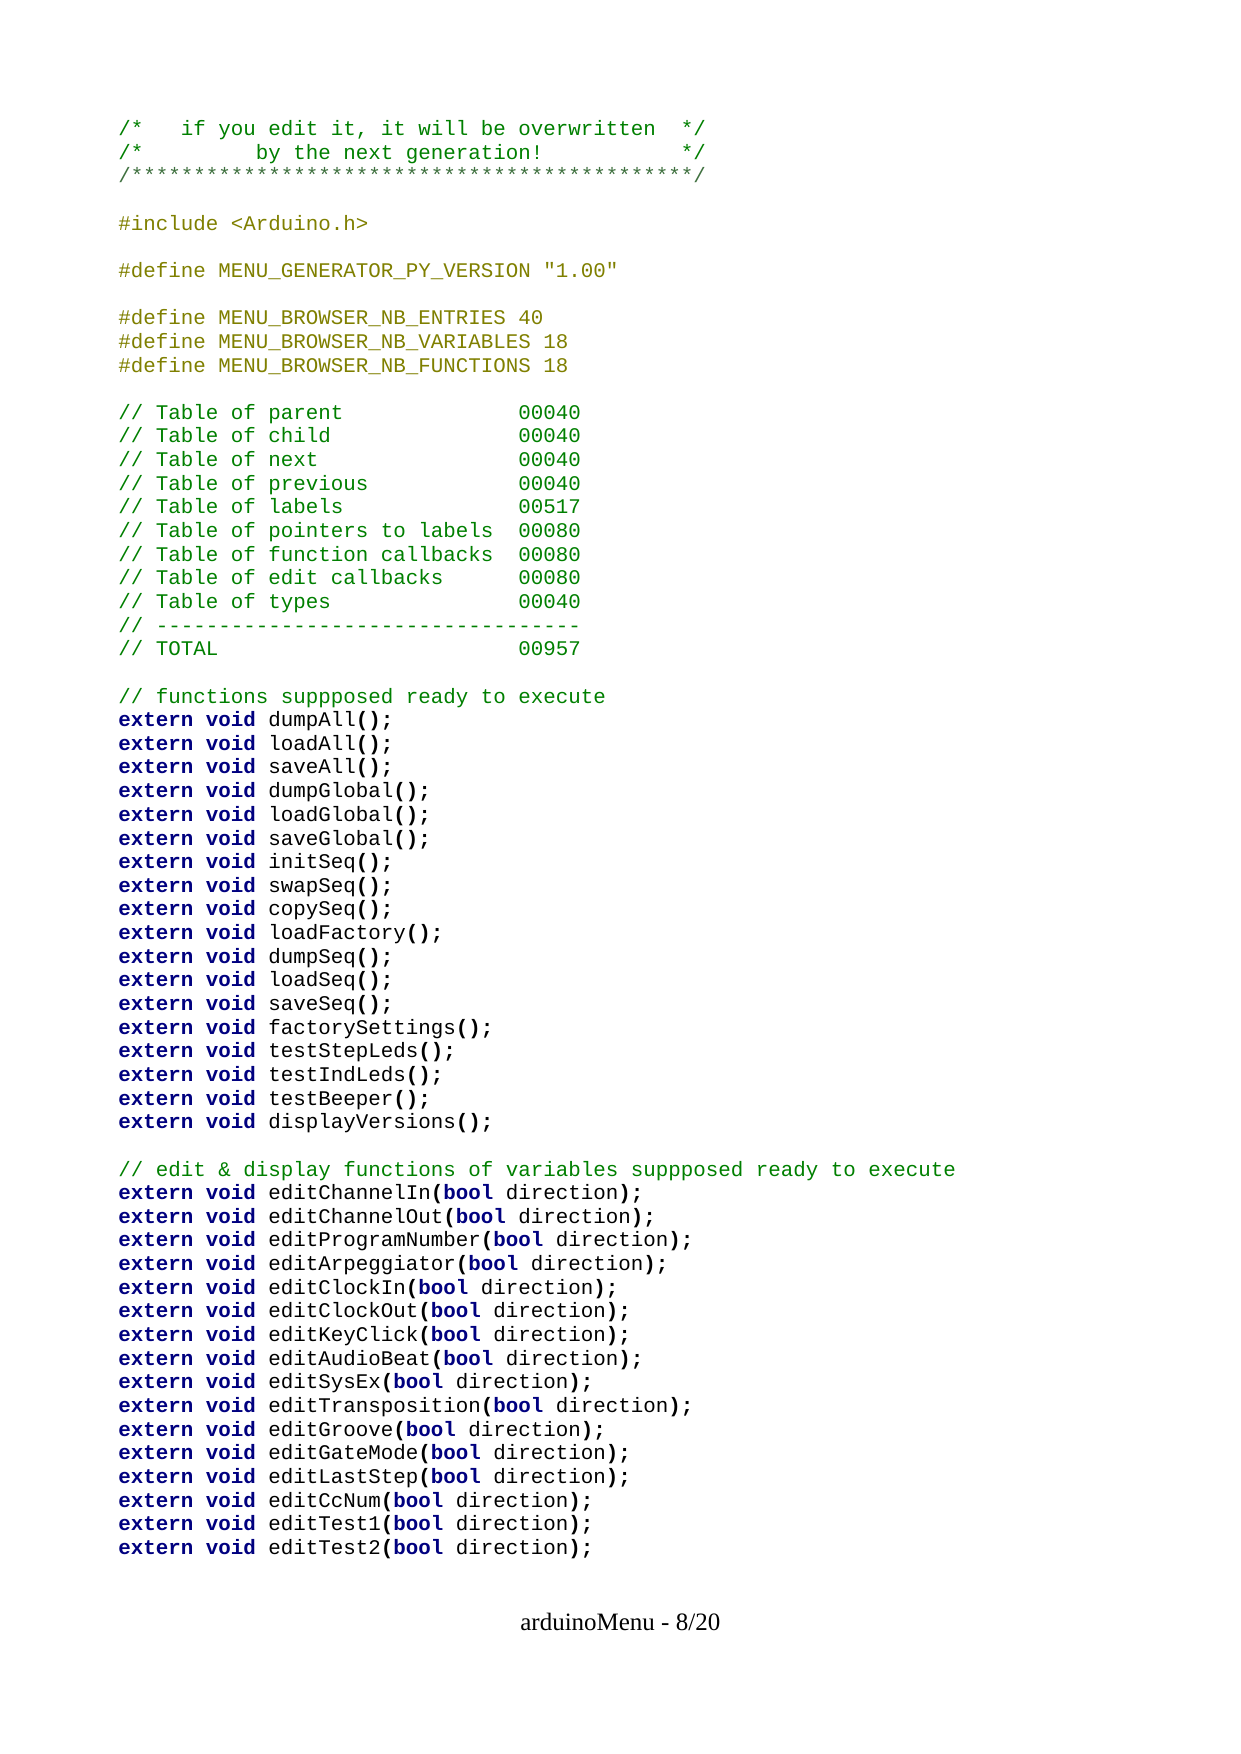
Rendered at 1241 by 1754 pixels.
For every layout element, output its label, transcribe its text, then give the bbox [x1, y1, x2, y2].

text extern void editLastStep(bool direction); [118, 1466, 1122, 1489]
text extern void editProgramNumber(bool direction); [118, 1229, 1122, 1253]
text extern void editClockOut(bool direction); [118, 1300, 1122, 1324]
text extern void loadGlobal(); [118, 804, 1122, 827]
text extern void editSysEx(bool direction); [118, 1371, 1122, 1395]
text extern void saveSeq(); [118, 993, 1122, 1017]
text extern void testBeeper(); [118, 1088, 1122, 1111]
text extern void editChannelIn(bool direction); [118, 1182, 1122, 1206]
text extern void editKeyClick(bool direction); [118, 1324, 1122, 1348]
text extern void loadFactory(); [118, 922, 1122, 946]
text extern void displayVersions(); [118, 1111, 1122, 1135]
text /* if you edit it, it will be overwritten */ [118, 118, 1122, 142]
text extern void editTest1(bool direction); [118, 1513, 1122, 1537]
text extern void dumpSeq(); [118, 946, 1122, 969]
text // Table of pointers to labels 00080 [118, 520, 1122, 544]
text // edit & display functions of variables suppposed ready to execute [118, 1158, 1122, 1182]
text extern void copySeq(); [118, 898, 1122, 922]
text extern void loadSeq(); [118, 969, 1122, 993]
text // Table of edit callbacks 00080 [118, 567, 1122, 591]
text // Table of function callbacks 00080 [118, 544, 1122, 567]
text extern void editGroove(bool direction); [118, 1419, 1122, 1442]
text extern void loadAll(); [118, 733, 1122, 757]
text #include <Arduino.h> [118, 213, 1122, 236]
text // Table of parent 00040 [118, 402, 1122, 426]
text // functions suppposed ready to execute [118, 686, 1122, 709]
text // ---------------------------------- [118, 615, 1122, 638]
text extern void editCcNum(bool direction); [118, 1489, 1122, 1513]
text extern void editTest2(bool direction); [118, 1537, 1122, 1561]
text // TOTAL 00957 [118, 638, 1122, 662]
text extern void editGateMode(bool direction); [118, 1442, 1122, 1466]
text extern void initSeq(); [118, 851, 1122, 875]
text extern void saveAll(); [118, 757, 1122, 780]
text #define MENU_BROWSER_NB_ENTRIES 40 [118, 307, 1122, 331]
text #define MENU_GENERATOR_PY_VERSION "1.00" [118, 260, 1122, 284]
text extern void testIndLeds(); [118, 1064, 1122, 1088]
text extern void editTransposition(bool direction); [118, 1395, 1122, 1419]
text extern void editClockIn(bool direction); [118, 1277, 1122, 1300]
text #define MENU_BROWSER_NB_FUNCTIONS 18 [118, 354, 1122, 378]
text // Table of child 00040 [118, 426, 1122, 449]
text /* by the next generation! */ [118, 142, 1122, 165]
text extern void factorySettings(); [118, 1017, 1122, 1040]
text extern void editChannelOut(bool direction); [118, 1206, 1122, 1229]
text extern void editArpeggiator(bool direction); [118, 1253, 1122, 1277]
text // Table of next 00040 [118, 449, 1122, 473]
text /*********************************************/ [118, 165, 1122, 189]
text extern void swapSeq(); [118, 875, 1122, 898]
text extern void editAudioBeat(bool direction); [118, 1348, 1122, 1371]
text extern void testStepLeds(); [118, 1040, 1122, 1064]
text #define MENU_BROWSER_NB_VARIABLES 18 [118, 331, 1122, 354]
text // Table of labels 00517 [118, 496, 1122, 520]
text // Table of previous 00040 [118, 473, 1122, 496]
text extern void saveGlobal(); [118, 827, 1122, 851]
text extern void dumpGlobal(); [118, 780, 1122, 804]
text extern void dumpAll(); [118, 709, 1122, 733]
text // Table of types 00040 [118, 591, 1122, 615]
